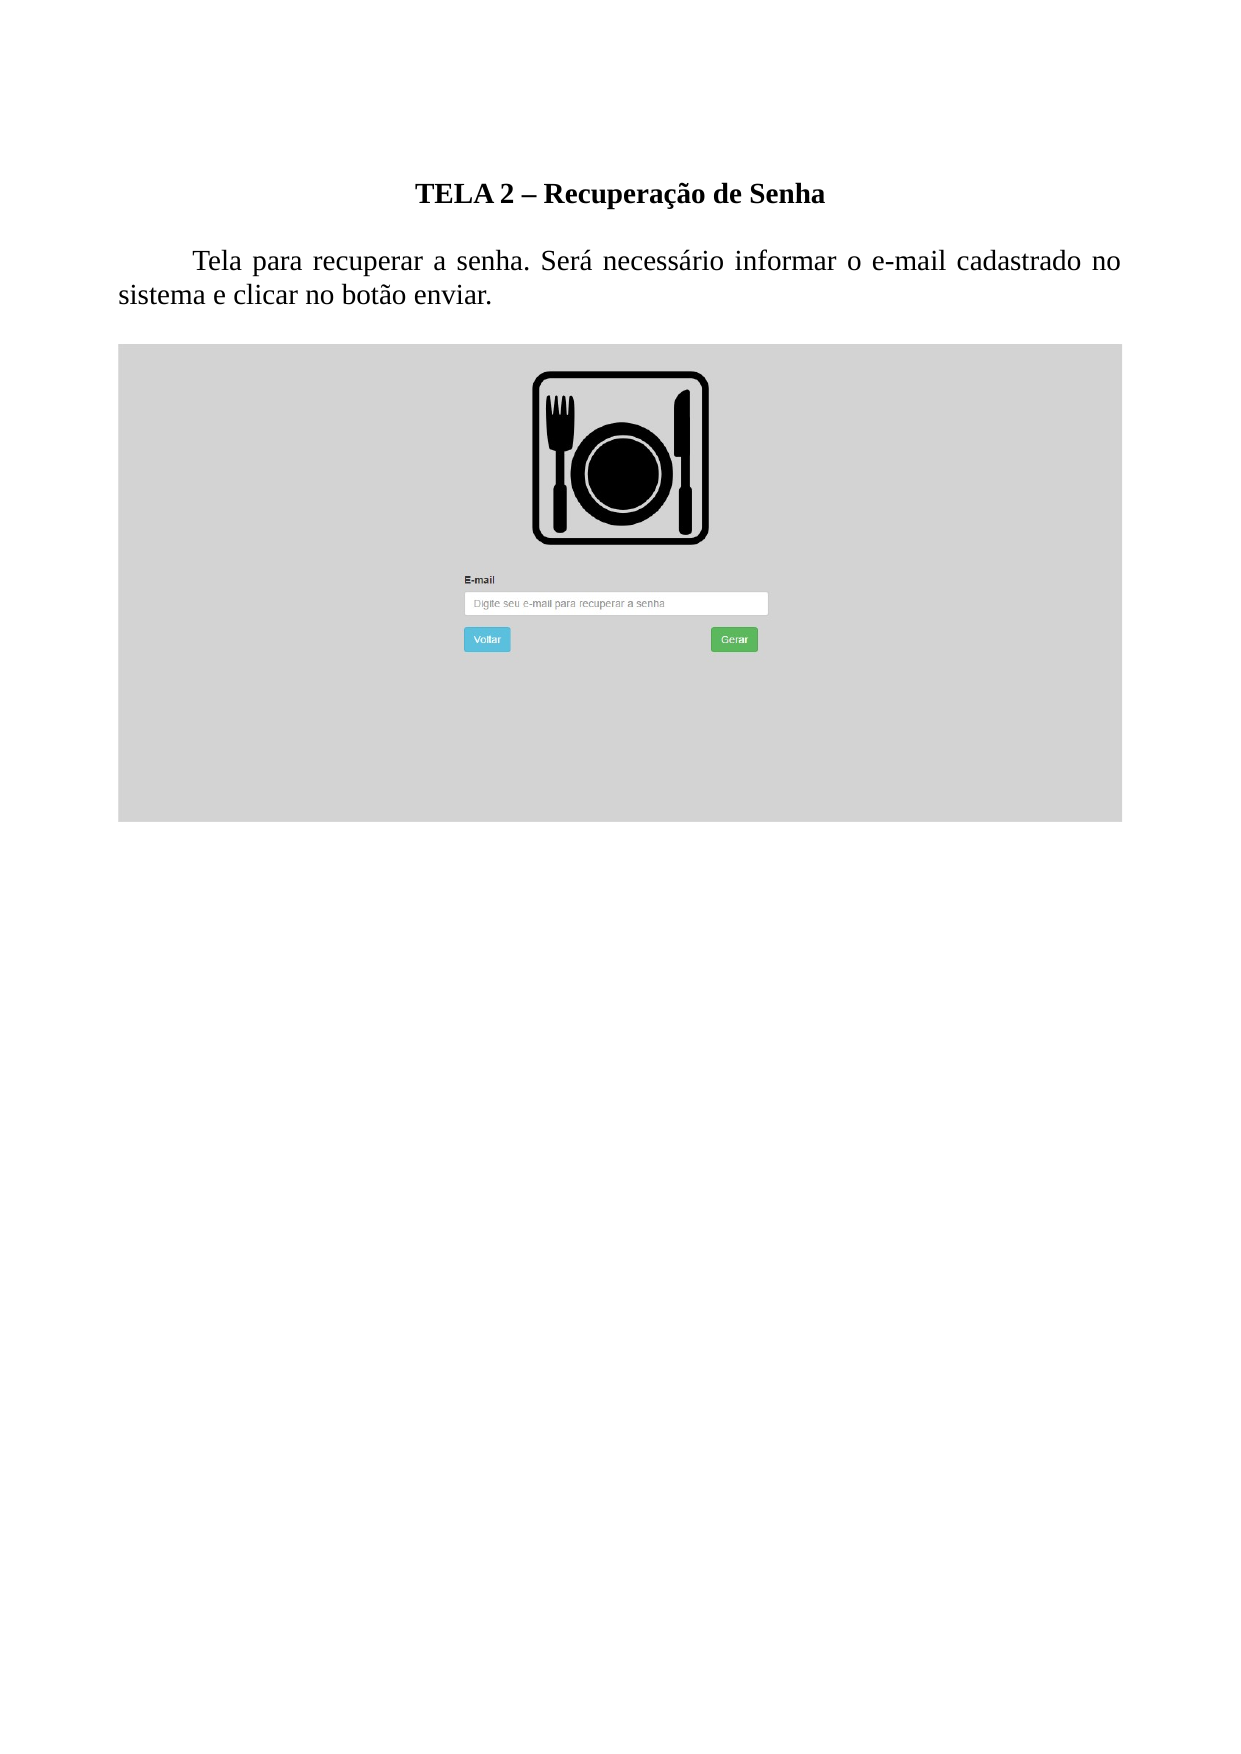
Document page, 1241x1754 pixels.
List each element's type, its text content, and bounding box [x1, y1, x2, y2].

text TELA 2 – Recuperação de Senha [118, 176, 1122, 210]
text Tela para recuperar a senha. Será necessário informar o e-mail cadastrado no sistema e clicar no botão enviar. [118, 243, 1122, 311]
picture [118, 344, 1123, 822]
